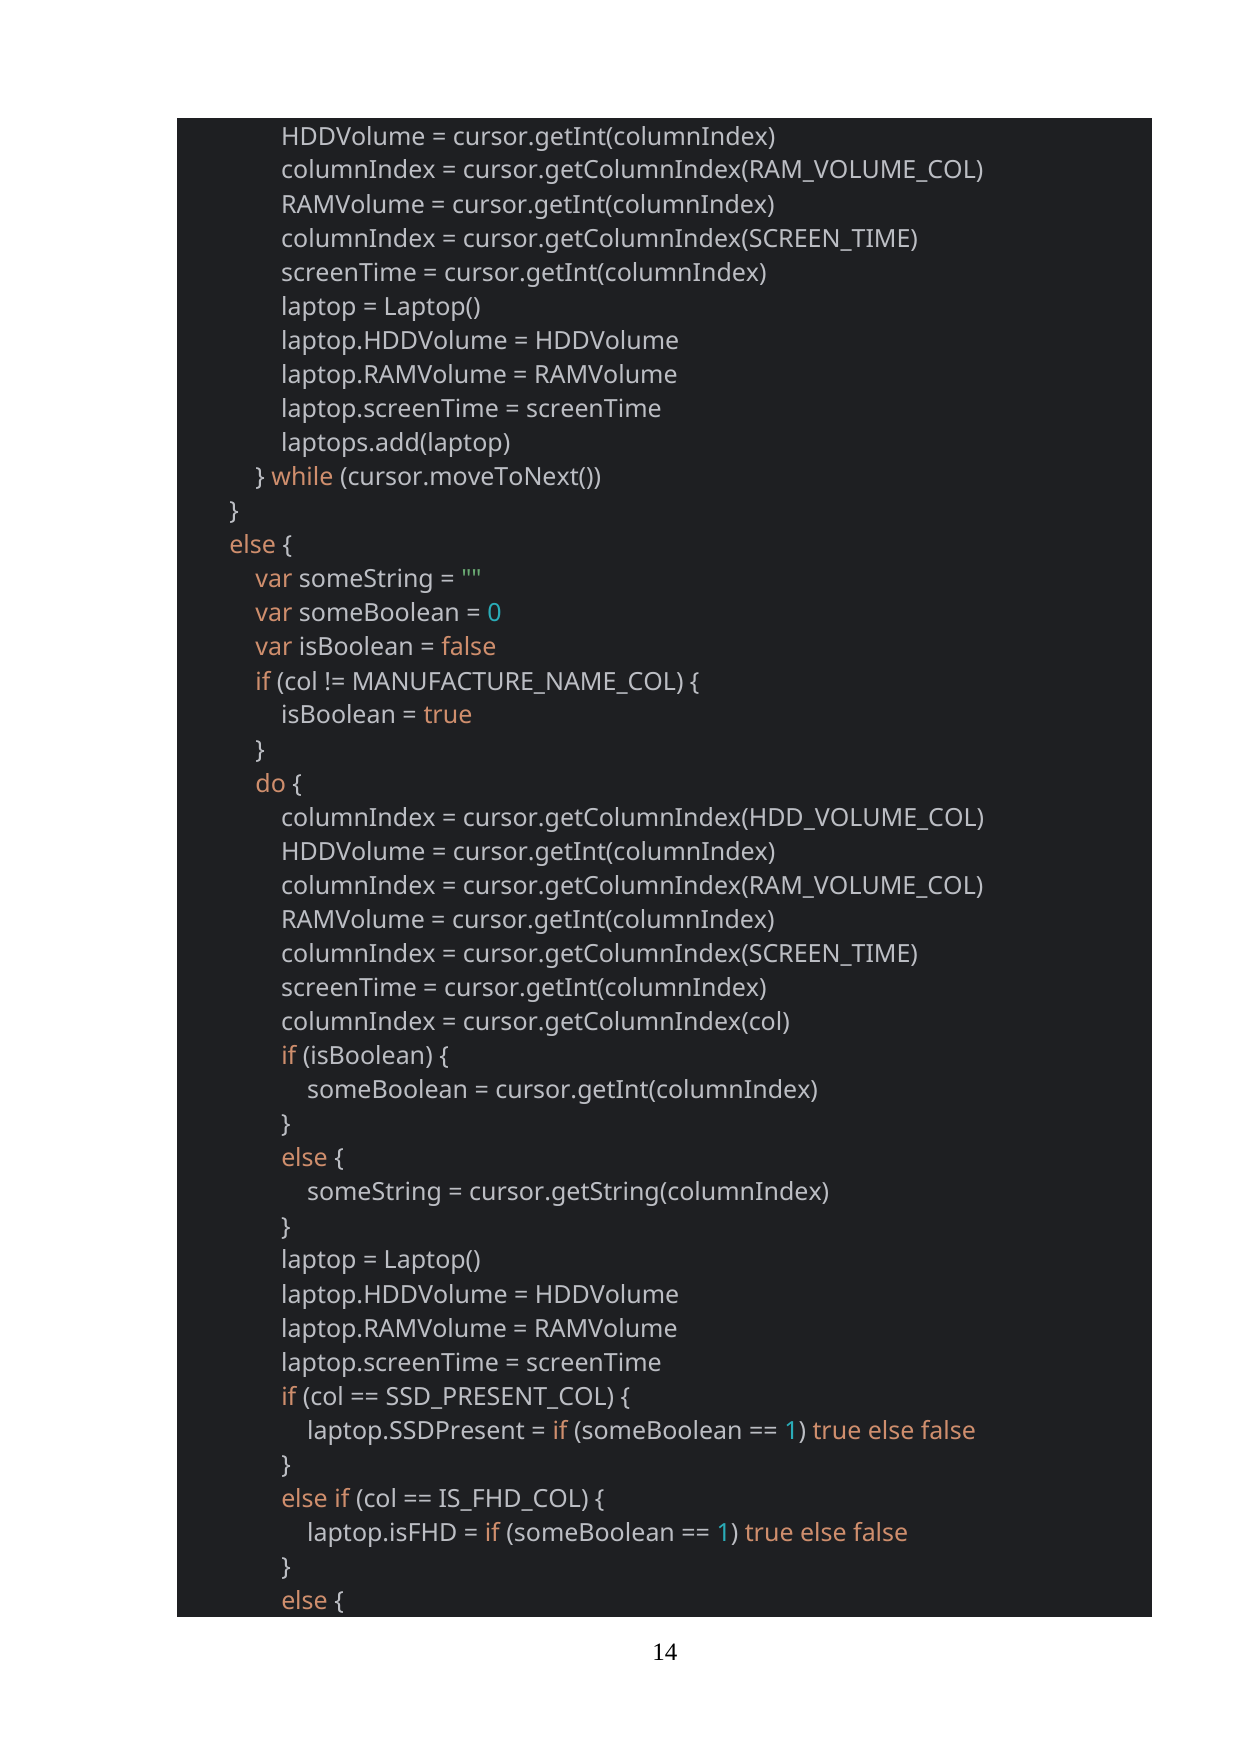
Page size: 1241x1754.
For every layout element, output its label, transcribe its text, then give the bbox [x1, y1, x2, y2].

text HDDVolume = cursor.getInt(columnIndex) columnIndex = cursor.getColumnIndex(RAM_VOLUME_COL) RAMVolume = cursor.getInt(columnIndex) columnIndex = cursor.getColumnIndex(SCREEN_TIME) screenTime = cursor.getInt(columnIndex) laptop = Laptop() laptop.HDDVolume = HDDVolume laptop.RAMVolume = RAMVolume laptop.screenTime = screenTime laptops.add(laptop) } while (cursor.moveToNext()) } else { var someString = "" var someBoolean = 0 var isBoolean = false if (col != MANUFACTURE_NAME_COL) { isBoolean = true } do { columnIndex = cursor.getColumnIndex(HDD_VOLUME_COL) HDDVolume = cursor.getInt(columnIndex) columnIndex = cursor.getColumnIndex(RAM_VOLUME_COL) RAMVolume = cursor.getInt(columnIndex) columnIndex = cursor.getColumnIndex(SCREEN_TIME) screenTime = cursor.getInt(columnIndex) columnIndex = cursor.getColumnIndex(col) if (isBoolean) { someBoolean = cursor.getInt(columnIndex) } else { someString = cursor.getString(columnIndex) } laptop = Laptop() laptop.HDDVolume = HDDVolume laptop.RAMVolume = RAMVolume laptop.screenTime = screenTime if (col == SSD_PRESENT_COL) { laptop.SSDPresent = if (someBoolean == 1) true else false } else if (col == IS_FHD_COL) { laptop.isFHD = if (someBoolean == 1) true else false } else { [177, 118, 1152, 1617]
